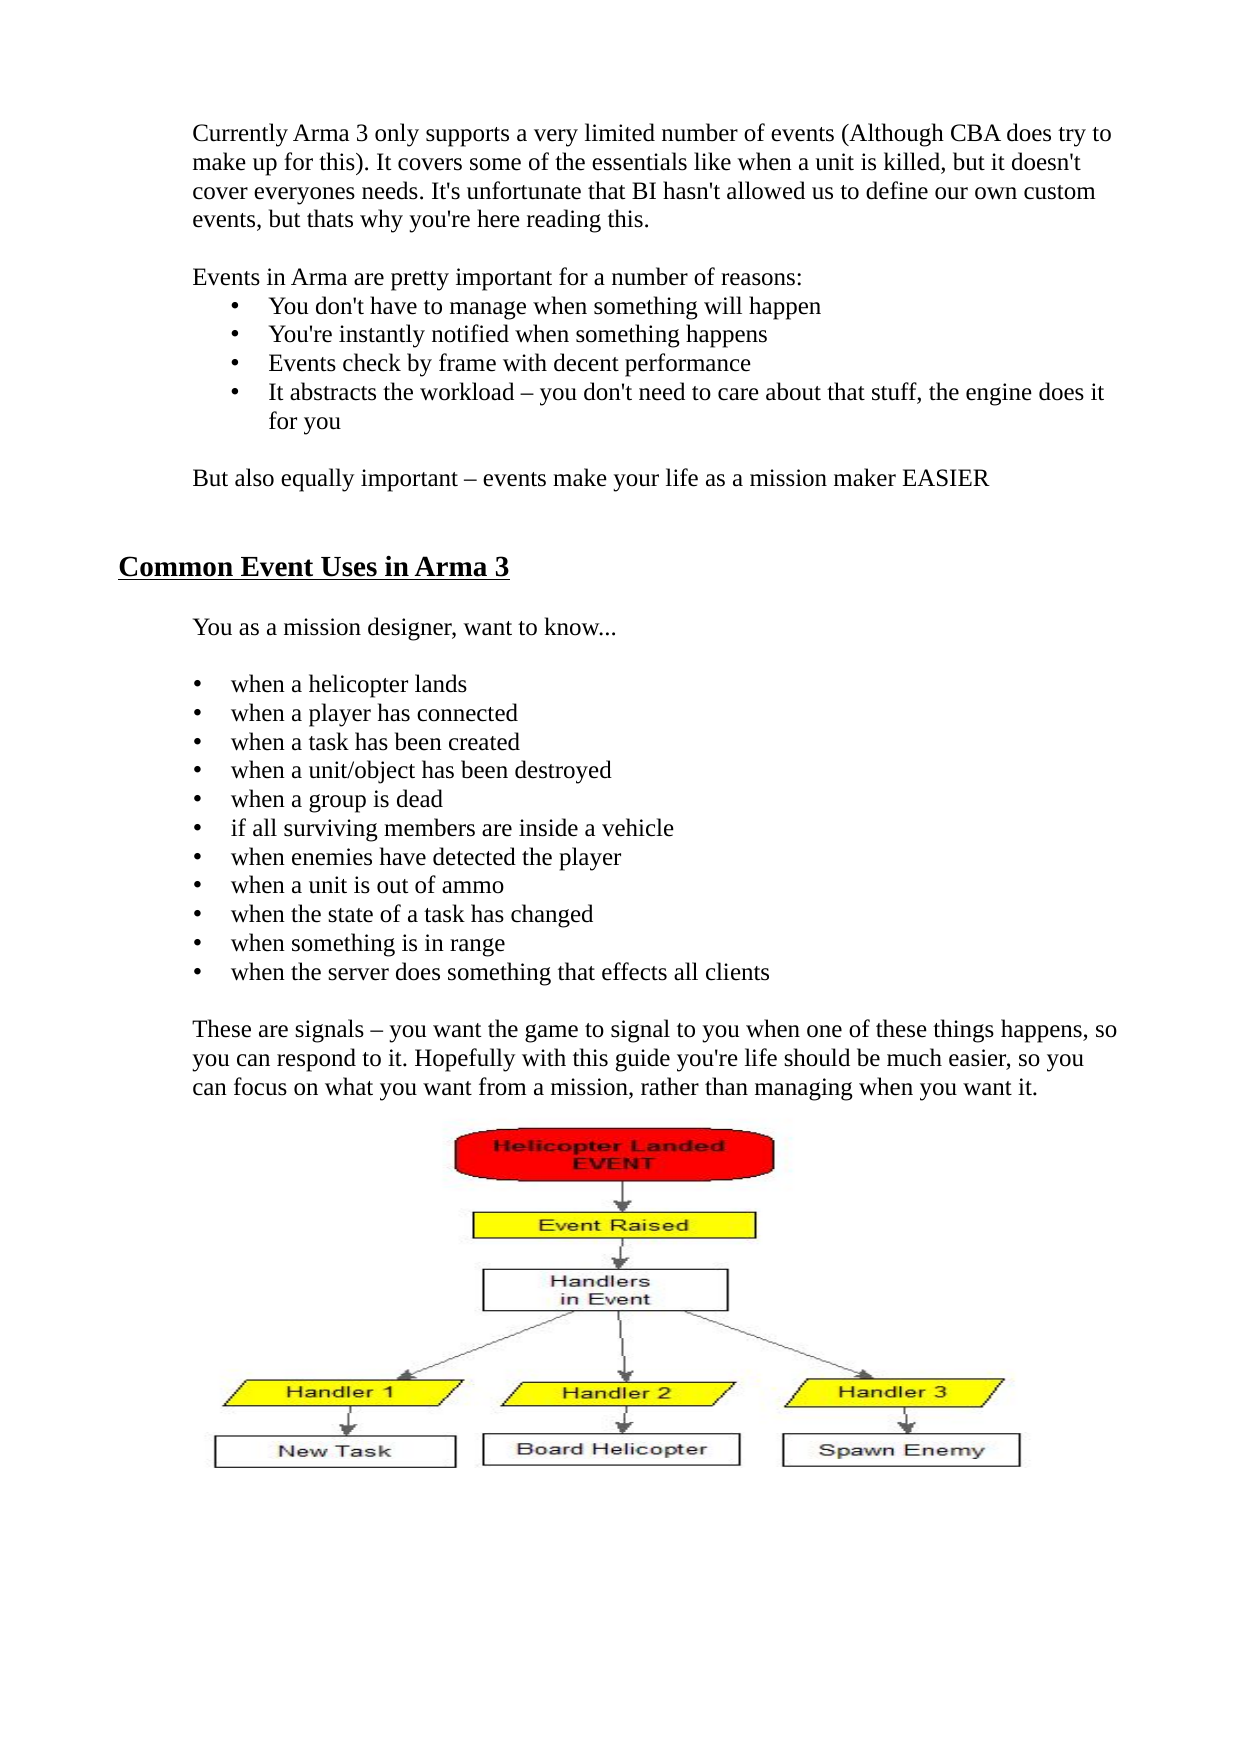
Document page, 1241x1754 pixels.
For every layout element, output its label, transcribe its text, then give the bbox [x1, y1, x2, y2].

list You don't have to manage when something will happen [231, 291, 1122, 319]
text These are signals – you want the game to signal to you when one of these things happens, so you can respond to it. Hopefully with this guide you're life should be much easier, so you can focus on what you want from a mission, rather than managing when you want it. [118, 1014, 1122, 1101]
text events, but thats why you're here reading this. [118, 204, 1122, 233]
text You as a mission designer, want to know... [118, 612, 1122, 641]
list You're instantly notified when something happens [231, 319, 1122, 348]
list when a player has connected [193, 698, 1122, 727]
text But also equally important – events make your life as a mission maker EASIER [118, 463, 1122, 492]
text Currently Arma 3 only supports a very limited number of events (Although CBA does try to make up for this). It covers some of the essentials like when a unit is killed, but it doesn't cover everyones needs. It's unfortunate that BI hasn't allowed us to define our own custom [118, 118, 1122, 204]
list when the state of a task has changed [193, 899, 1122, 928]
list when enemies have detected the player [193, 842, 1122, 871]
list Events check by frame with decent performance [231, 348, 1122, 377]
list when a group is dead [193, 784, 1122, 813]
list when a unit is out of ammo [193, 871, 1122, 899]
list when something is in range [193, 928, 1122, 957]
list when a task has been created [193, 727, 1122, 756]
text Common Event Uses in Arma 3 [118, 549, 1122, 583]
list when a helicopter lands [193, 669, 1122, 698]
picture [190, 1101, 1043, 1478]
list when a unit/object has been destroyed [193, 756, 1122, 784]
list if all surviving members are inside a vehicle [193, 813, 1122, 842]
list when the server does something that effects all clients [193, 957, 1122, 986]
list It abstracts the workload – you don't need to care about that stuff, the engine does it for you [231, 377, 1122, 434]
text Events in Arma are pretty important for a number of reasons: [118, 262, 1122, 291]
